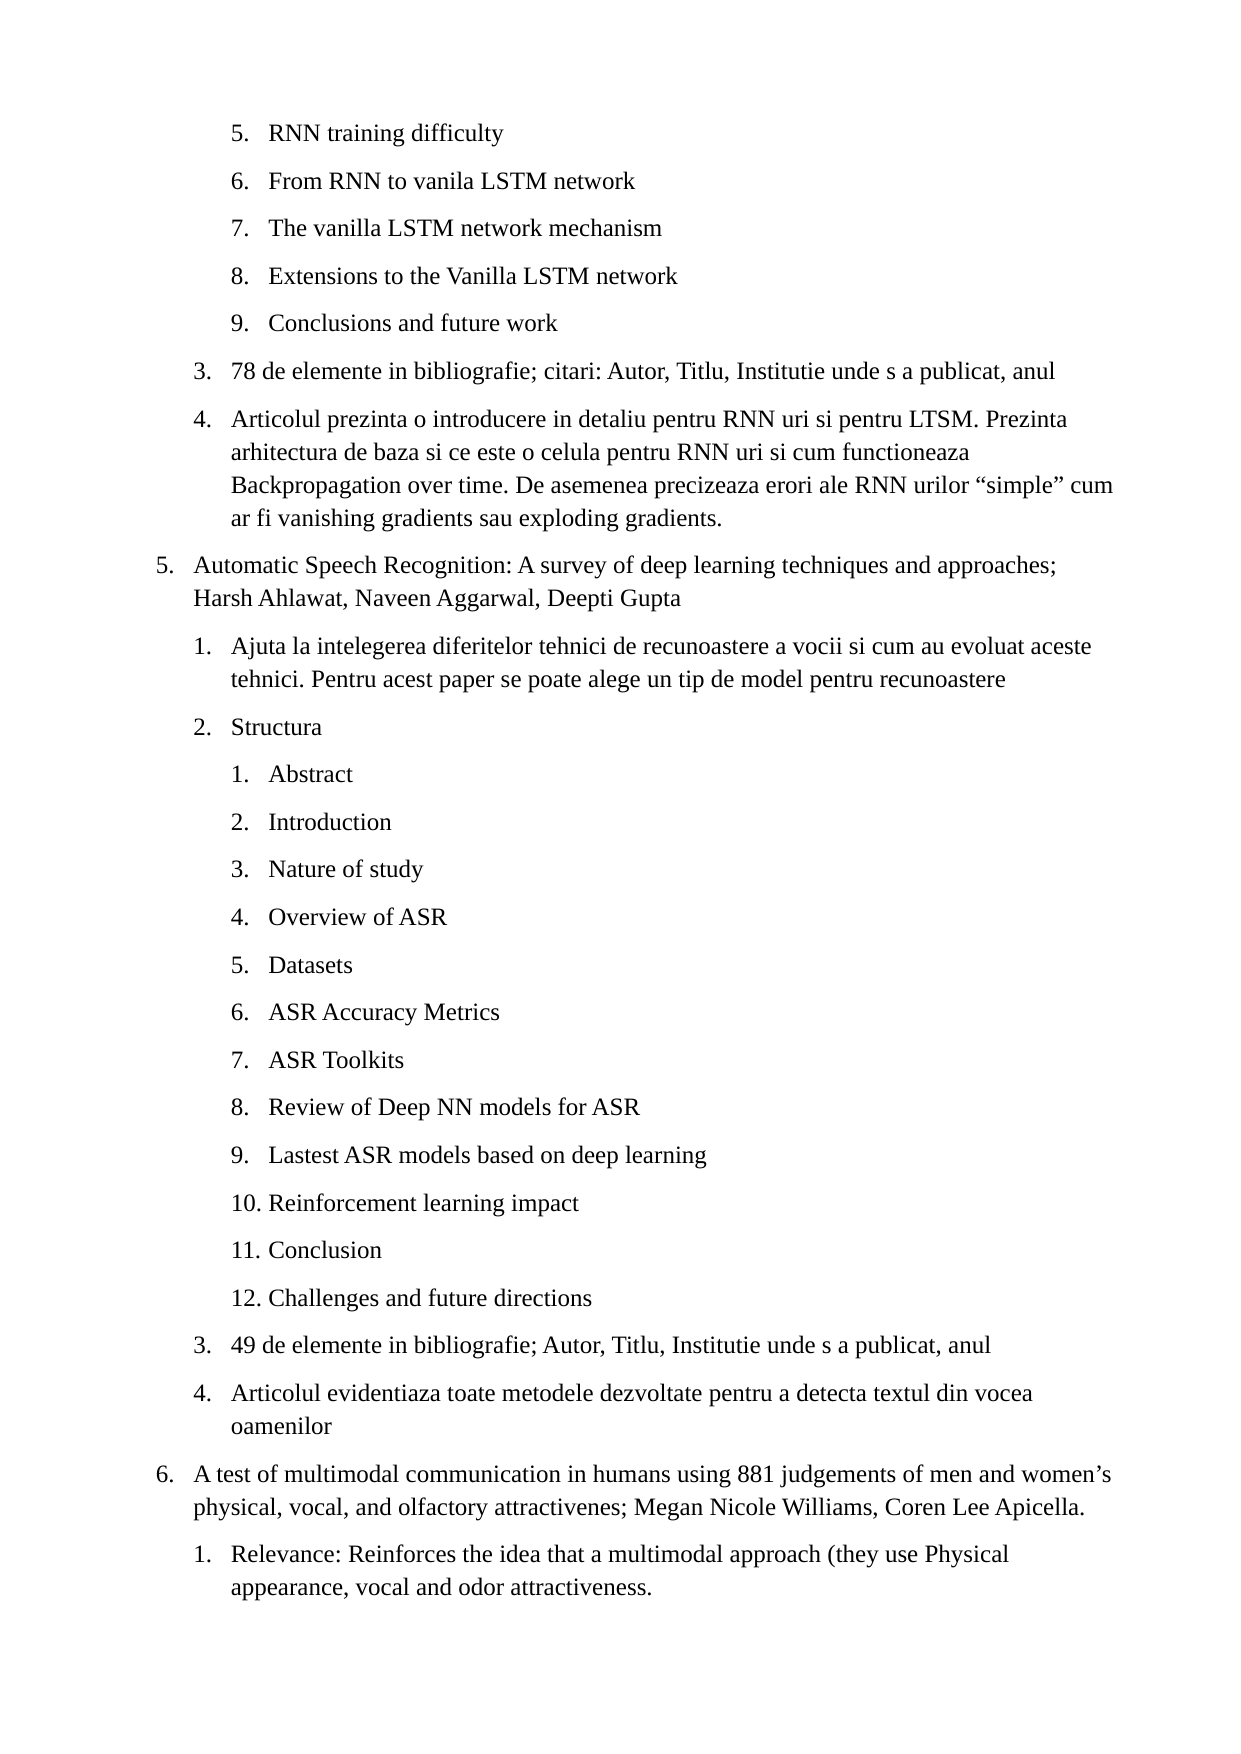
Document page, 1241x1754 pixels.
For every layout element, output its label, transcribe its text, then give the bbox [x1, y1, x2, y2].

list Nature of study [231, 854, 1122, 883]
list Structura [193, 712, 1122, 740]
list ASR Toolkits [231, 1045, 1122, 1074]
list Articolul evidentiaza toate metodele dezvoltate pentru a detecta textul din vocea oamenilor [193, 1378, 1122, 1440]
list Relevance: Reinforces the idea that a multimodal approach (they use Physical appearance, vocal and odor attractiveness. [193, 1539, 1122, 1601]
list Conclusion [231, 1235, 1122, 1264]
list ASR Accuracy Metrics [231, 997, 1122, 1026]
list Extensions to the Vanilla LSTM network [231, 261, 1122, 290]
list RNN training difficulty [231, 118, 1122, 147]
list Review of Deep NN models for ASR [231, 1092, 1122, 1121]
list Automatic Speech Recognition: A survey of deep learning techniques and approaches; Harsh Ahlawat, Naveen Aggarwal, Deepti Gupta [156, 550, 1122, 612]
list Datasets [231, 950, 1122, 978]
list Ajuta la intelegerea diferitelor tehnici de recunoastere a vocii si cum au evoluat aceste tehnici. Pentru acest paper se poate alege un tip de model pentru recunoastere [193, 631, 1122, 693]
list A test of multimodal communication in humans using 881 judgements of men and women’s physical, vocal, and olfactory attractivenes; Megan Nicole Williams, Coren Lee Apicella. [156, 1459, 1122, 1521]
list Overview of ASR [231, 902, 1122, 931]
list Introduction [231, 807, 1122, 836]
list Articolul prezinta o introducere in detaliu pentru RNN uri si pentru LTSM. Prezinta arhitectura de baza si ce este o celula pentru RNN uri si cum functioneaza Backpropagation over time. De asemenea precizeaza erori ale RNN urilor “simple” cum ar fi vanishing gradients sau exploding gradients. [193, 404, 1122, 532]
list From RNN to vanila LSTM network [231, 166, 1122, 194]
list Conclusions and future work [231, 308, 1122, 337]
list 78 de elemente in bibliografie; citari: Autor, Titlu, Institutie unde s a publicat, anul [193, 356, 1122, 385]
list 49 de elemente in bibliografie; Autor, Titlu, Institutie unde s a publicat, anul [193, 1331, 1122, 1359]
list The vanilla LSTM network mechanism [231, 213, 1122, 242]
list Challenges and future directions [231, 1283, 1122, 1312]
list Abstract [231, 759, 1122, 788]
list Lastest ASR models based on deep learning [231, 1140, 1122, 1169]
list Reinforcement learning impact [231, 1188, 1122, 1216]
